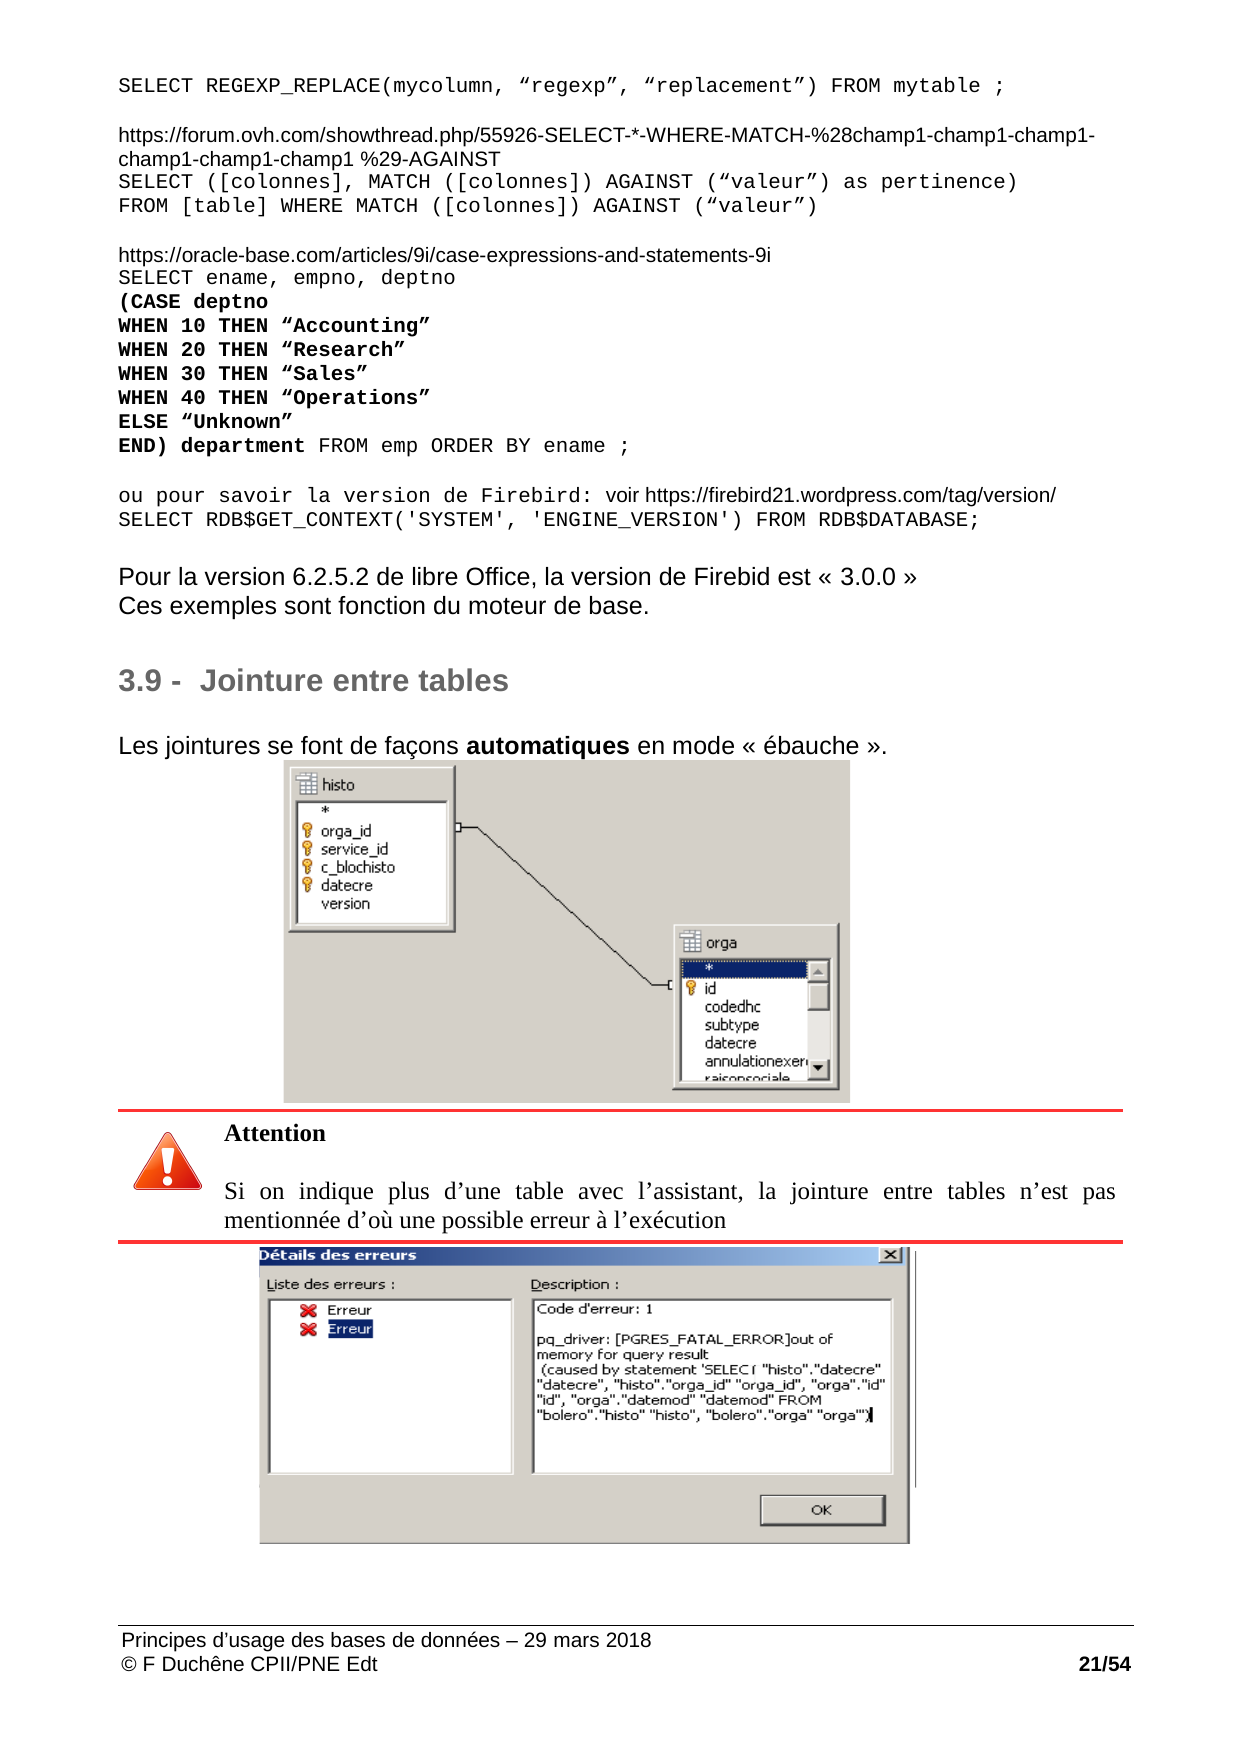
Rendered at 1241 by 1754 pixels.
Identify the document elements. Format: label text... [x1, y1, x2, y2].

text (CASE deptno [118, 291, 1134, 315]
text https://oracle-base.com/articles/9i/case-expressions-and-statements-9i [118, 243, 1134, 267]
subtitle Jointure entre tables [118, 662, 1134, 698]
text WHEN 20 THEN “Research” [118, 339, 1134, 363]
text SELECT ([colonnes], MATCH ([colonnes]) AGAINST (“valeur”) as pertinence) [118, 171, 1134, 195]
text FROM [table] WHERE MATCH ([colonnes]) AGAINST (“valeur”) [118, 195, 1134, 219]
text Pour la version 6.2.5.2 de libre Office, la version de Firebid est « 3.0.0 » [118, 562, 1134, 591]
text ELSE “Unknown” [118, 411, 1134, 435]
text END) department FROM emp ORDER BY ename ; [118, 435, 1134, 459]
text Ces exemples sont fonction du moteur de base. [118, 591, 1134, 620]
text SELECT REGEXP_REPLACE(mycolumn, “regexp”, “replacement”) FROM mytable ; [118, 75, 1134, 99]
picture [283, 760, 851, 1103]
table_header Attention Si on indique plus d’une table avec l’assistant, la jointure entre tables n’est pas mentionnée d’où une possible erreur à l’exécution [218, 1112, 1123, 1240]
text WHEN 30 THEN “Sales” [118, 363, 1134, 387]
picture [123, 1118, 213, 1207]
text SELECT RDB$GET_CONTEXT('SYSTEM', 'ENGINE_VERSION') FROM RDB$DATABASE; [118, 509, 1134, 533]
table_header [118, 1112, 218, 1240]
text SELECT ename, empno, deptno [118, 267, 1134, 291]
text WHEN 40 THEN “Operations” [118, 387, 1134, 411]
text WHEN 10 THEN “Accounting” [118, 315, 1134, 339]
text ou pour savoir la version de Firebird: voir https://firebird21.wordpress.com/tag/version/ [118, 483, 1134, 509]
picture [259, 1247, 924, 1544]
text Les jointures se font de façons automatiques en mode « ébauche ». [118, 731, 1134, 760]
text https://forum.ovh.com/showthread.php/55926-SELECT-*-WHERE-MATCH-%28champ1-champ1-champ1-champ1-champ1-champ1 %29-AGAINST [118, 123, 1134, 171]
